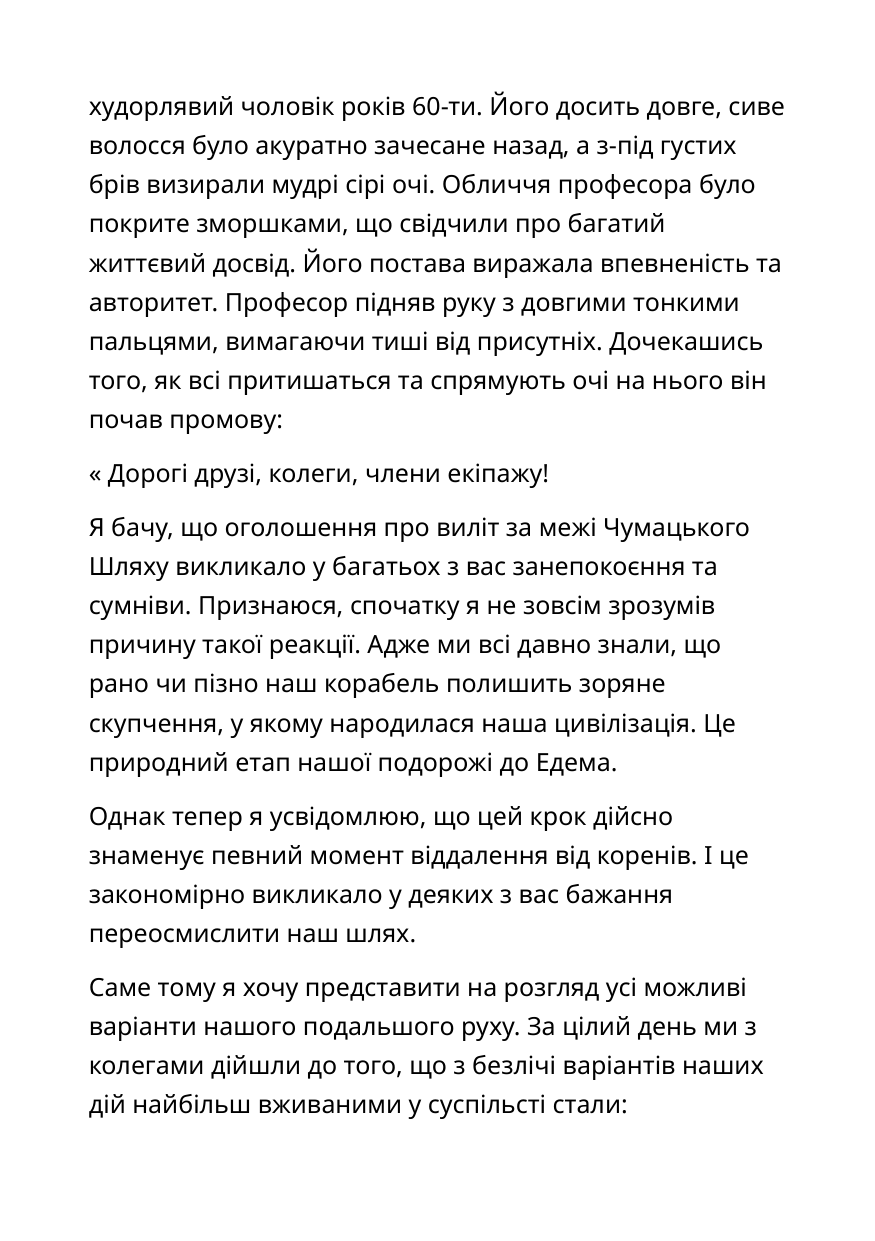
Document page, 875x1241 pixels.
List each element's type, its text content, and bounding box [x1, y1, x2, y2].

text Саме тому я хочу представити на розгляд усі можливі варіанти нашого подальшого руху. За цілий день ми з колегами дійшли до того, що з безлічі варіантів наших дій найбільш вживаними у суспільсті стали: [88, 969, 786, 1121]
text худорлявий чоловік років 60-ти. Його досить довге, сиве волосся було акуратно зачесане назад, а з-під густих брів визирали мудрі сірі очі. Обличчя професора було покрите зморшками, що свідчили про багатий життєвий досвід. Його постава виражала впевненість та авторитет. Професор підняв руку з довгими тонкими пальцями, вимагаючи тиші від присутніх. Дочекашись того, як всі притишаться та спрямують очі на нього він почав промову: [88, 88, 786, 436]
text « Дорогі друзі, колеги, члени екіпажу! [88, 456, 786, 490]
text Однак тепер я усвідомлюю, що цей крок дійсно знаменує певний момент віддалення від коренів. І це закономірно викликало у деяких з вас бажання переосмислити наш шлях. [88, 798, 786, 950]
text Я бачу, що оголошення про виліт за межі Чумацького Шляху викликало у багатьох з вас занепокоєння та сумніви. Признаюся, спочатку я не зовсім зрозумів причину такої реакції. Адже ми всі давно знали, що рано чи пізно наш корабель полишить зоряне скупчення, у якому народилася наша цивілізація. Це природний етап нашої подорожі до Едема. [88, 509, 786, 778]
